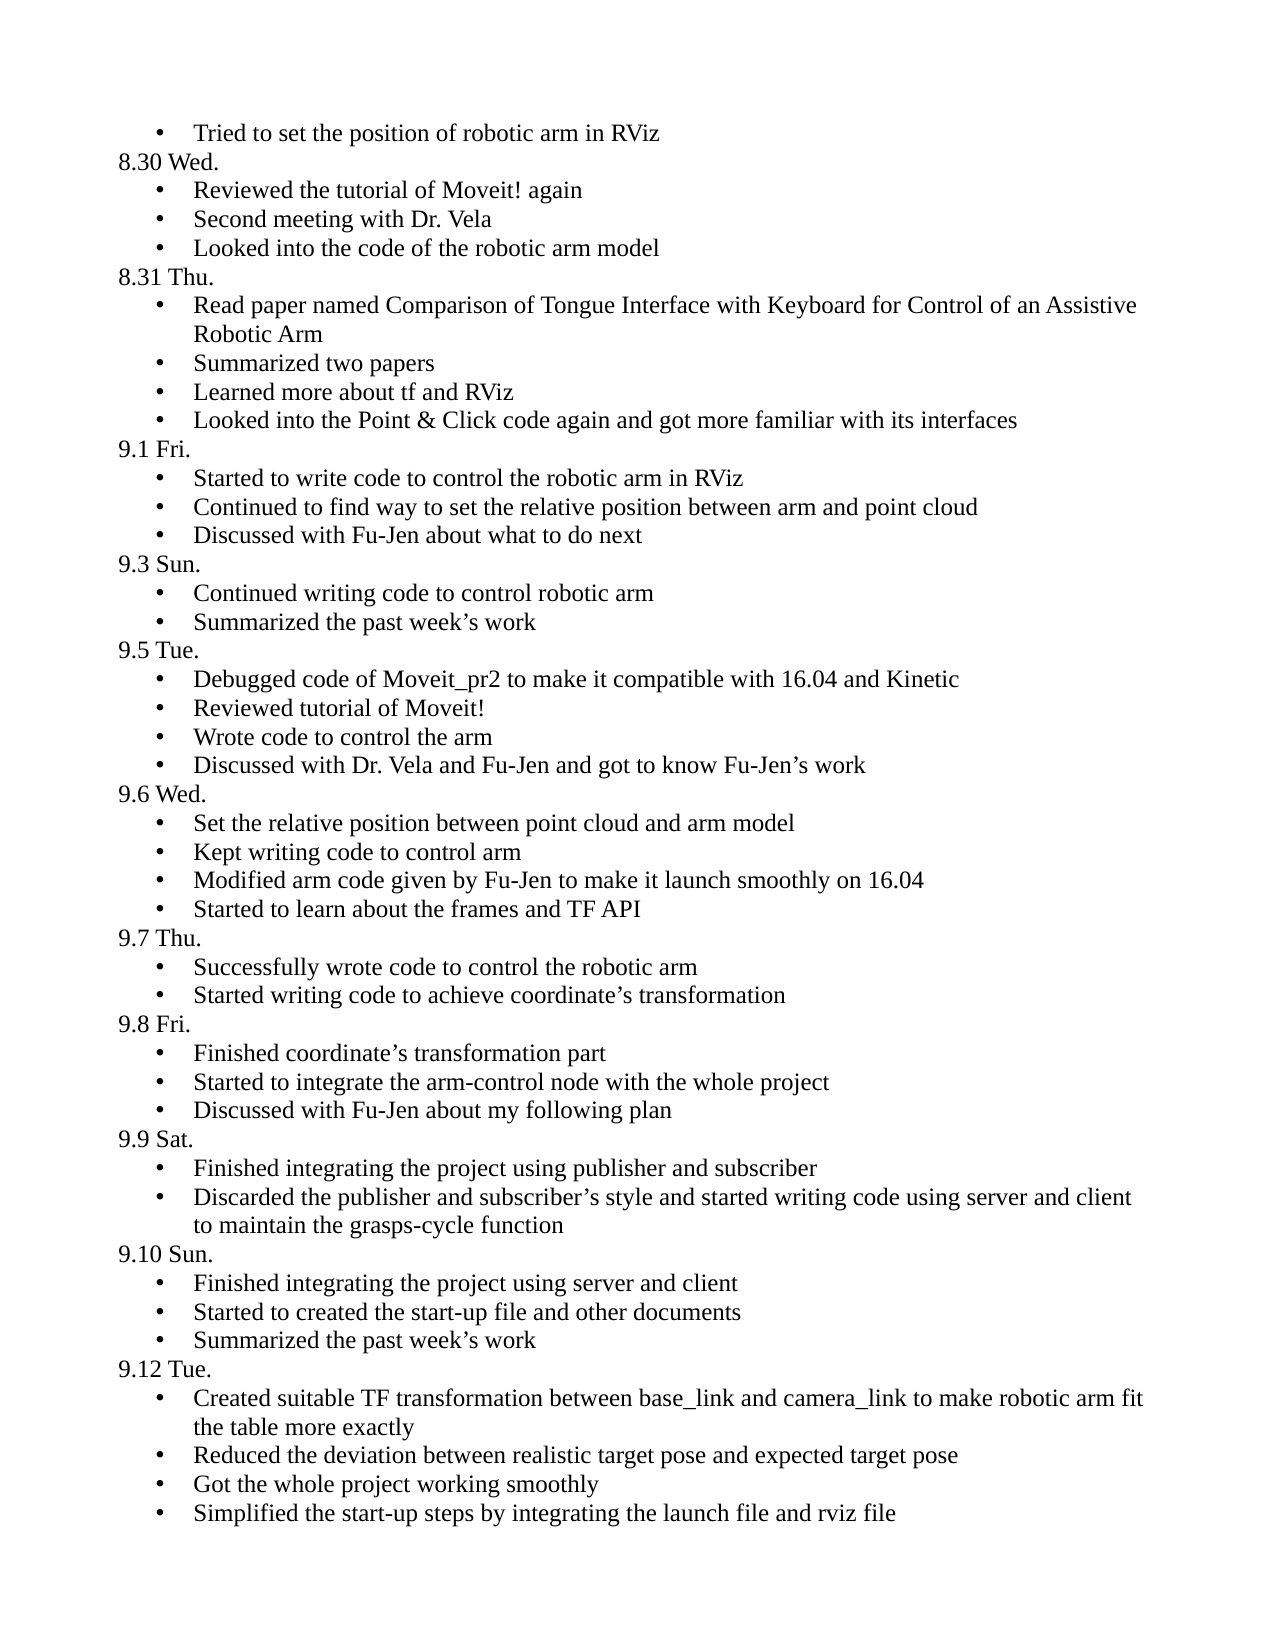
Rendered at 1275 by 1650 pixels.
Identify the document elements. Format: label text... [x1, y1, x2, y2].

list Discussed with Fu-Jen about my following plan [156, 1096, 1157, 1124]
list Summarized the past week’s work [156, 1326, 1157, 1354]
list Summarized two papers [156, 348, 1157, 377]
text 8.31 Thu. [118, 262, 1157, 291]
text 9.5 Tue. [118, 636, 1157, 664]
list Discussed with Fu-Jen about what to do next [156, 521, 1157, 549]
list Looked into the code of the robotic arm model [156, 233, 1157, 262]
list Reduced the deviation between realistic target pose and expected target pose [156, 1441, 1157, 1469]
list Finished integrating the project using publisher and subscriber [156, 1153, 1157, 1182]
list Started writing code to achieve coordinate’s transformation [156, 981, 1157, 1009]
list Continued to find way to set the relative position between arm and point cloud [156, 492, 1157, 521]
list Debugged code of Moveit_pr2 to make it compatible with 16.04 and Kinetic [156, 664, 1157, 693]
list Learned more about tf and RViz [156, 377, 1157, 406]
list Kept writing code to control arm [156, 837, 1157, 866]
list Created suitable TF transformation between base_link and camera_link to make robotic arm fit the table more exactly [156, 1383, 1157, 1441]
text 9.10 Sun. [118, 1239, 1157, 1268]
list Finished integrating the project using server and client [156, 1268, 1157, 1297]
list Started to integrate the arm-control node with the whole project [156, 1067, 1157, 1096]
list Modified arm code given by Fu-Jen to make it launch smoothly on 16.04 [156, 866, 1157, 894]
list Started to created the start-up file and other documents [156, 1297, 1157, 1326]
list Simplified the start-up steps by integrating the launch file and rviz file [156, 1498, 1157, 1527]
text 9.1 Fri. [118, 434, 1157, 463]
list Successfully wrote code to control the robotic arm [156, 952, 1157, 981]
list Set the relative position between point cloud and arm model [156, 808, 1157, 837]
list Continued writing code to control robotic arm [156, 578, 1157, 607]
list Summarized the past week’s work [156, 607, 1157, 636]
text 9.7 Thu. [118, 923, 1157, 952]
list Started to write code to control the robotic arm in RViz [156, 463, 1157, 492]
list Wrote code to control the arm [156, 722, 1157, 751]
list Second meeting with Dr. Vela [156, 204, 1157, 233]
text 8.30 Wed. [118, 147, 1157, 176]
list Started to learn about the frames and TF API [156, 894, 1157, 923]
list Reviewed the tutorial of Moveit! again [156, 176, 1157, 204]
text 9.8 Fri. [118, 1009, 1157, 1038]
list Reviewed tutorial of Moveit! [156, 693, 1157, 722]
text 9.6 Wed. [118, 779, 1157, 808]
text 9.9 Sat. [118, 1124, 1157, 1153]
list Looked into the Point & Click code again and got more familiar with its interfaces [156, 406, 1157, 434]
list Tried to set the position of robotic arm in RViz [156, 118, 1157, 147]
list Discarded the publisher and subscriber’s style and started writing code using server and client to maintain the grasps-cycle function [156, 1182, 1157, 1239]
text 9.3 Sun. [118, 549, 1157, 578]
list Finished coordinate’s transformation part [156, 1038, 1157, 1067]
list Got the whole project working smoothly [156, 1469, 1157, 1498]
text 9.12 Tue. [118, 1354, 1157, 1383]
list Discussed with Dr. Vela and Fu-Jen and got to know Fu-Jen’s work [156, 751, 1157, 779]
list Read paper named Comparison of Tongue Interface with Keyboard for Control of an Assistive Robotic Arm [156, 291, 1157, 348]
